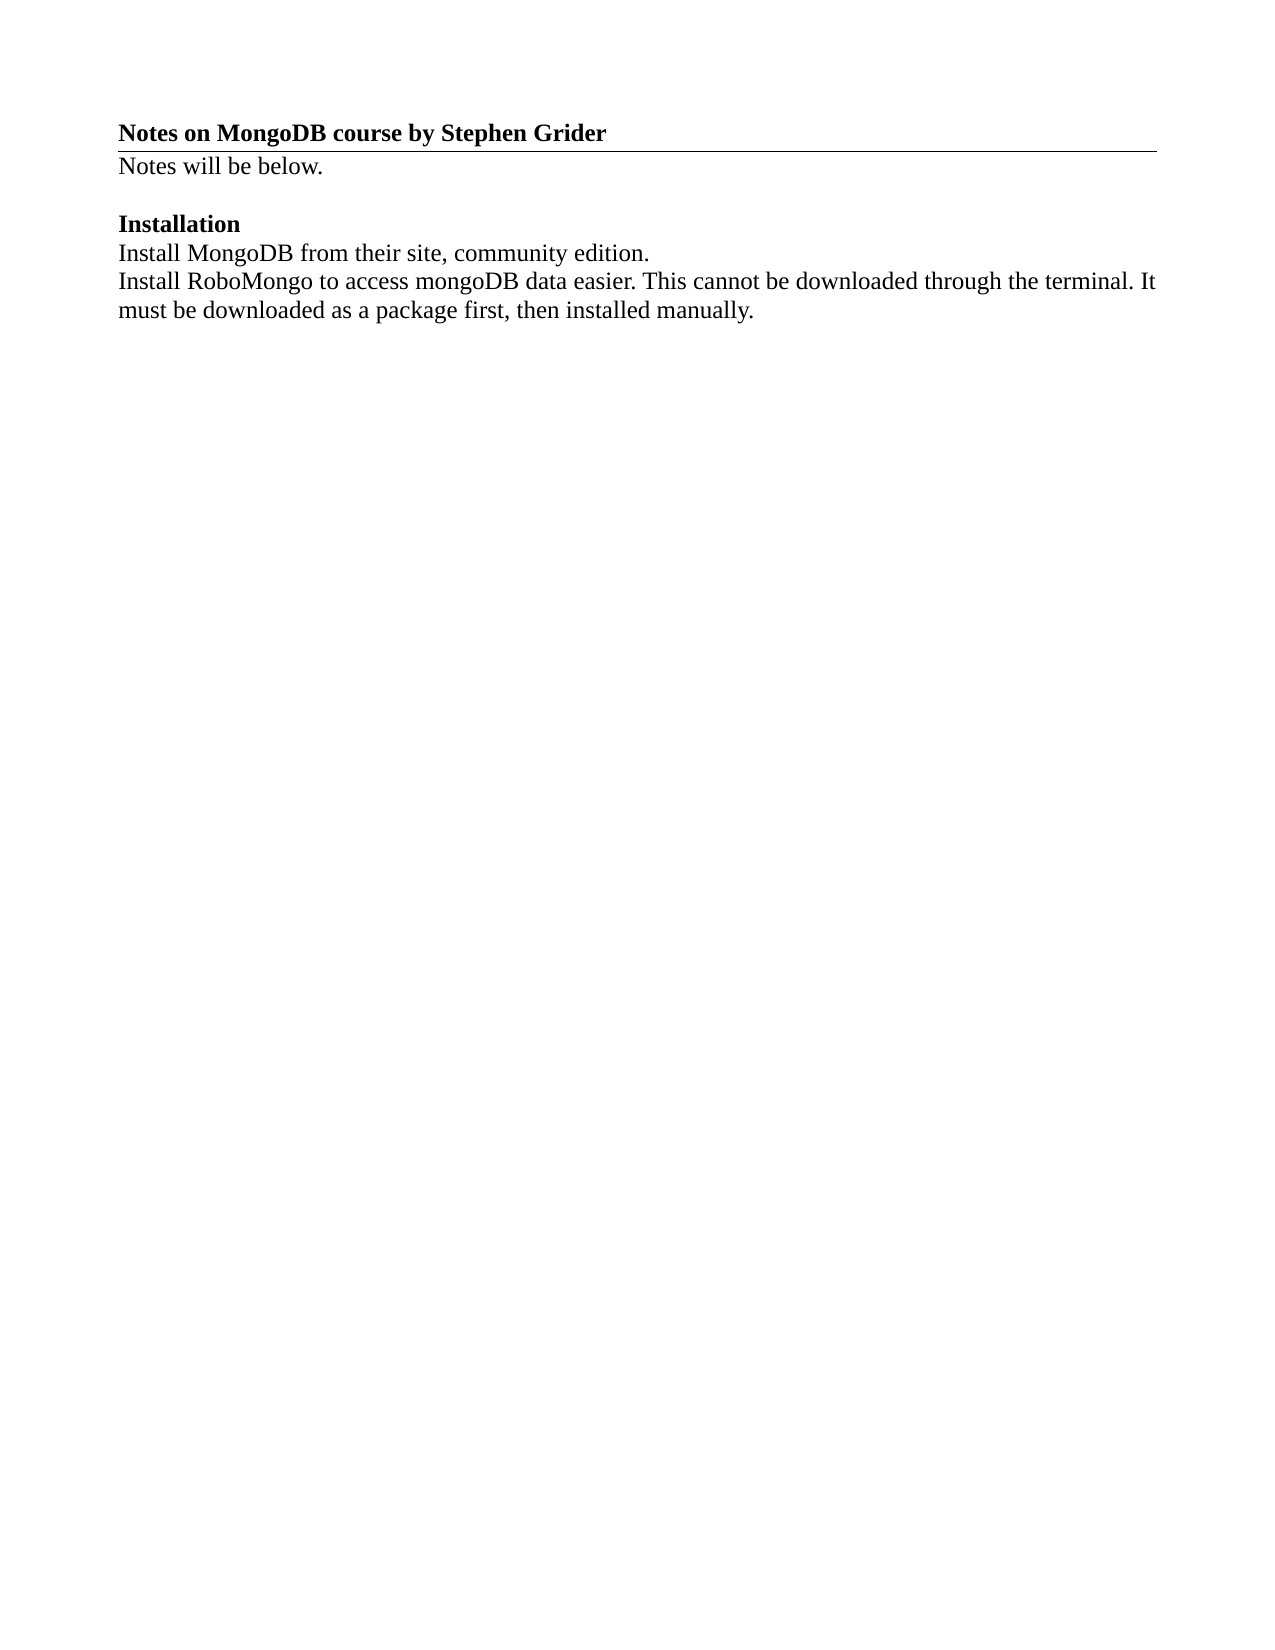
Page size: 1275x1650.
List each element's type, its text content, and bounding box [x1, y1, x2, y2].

text Notes will be below. [118, 152, 1157, 180]
text Install MongoDB from their site, community edition. [118, 238, 1157, 266]
text Notes on MongoDB course by Stephen Grider [118, 118, 1157, 151]
text Install RoboMongo to access mongoDB data easier. This cannot be downloaded through the terminal. It must be downloaded as a package first, then installed manually. [118, 266, 1157, 324]
text Installation [118, 209, 1157, 238]
